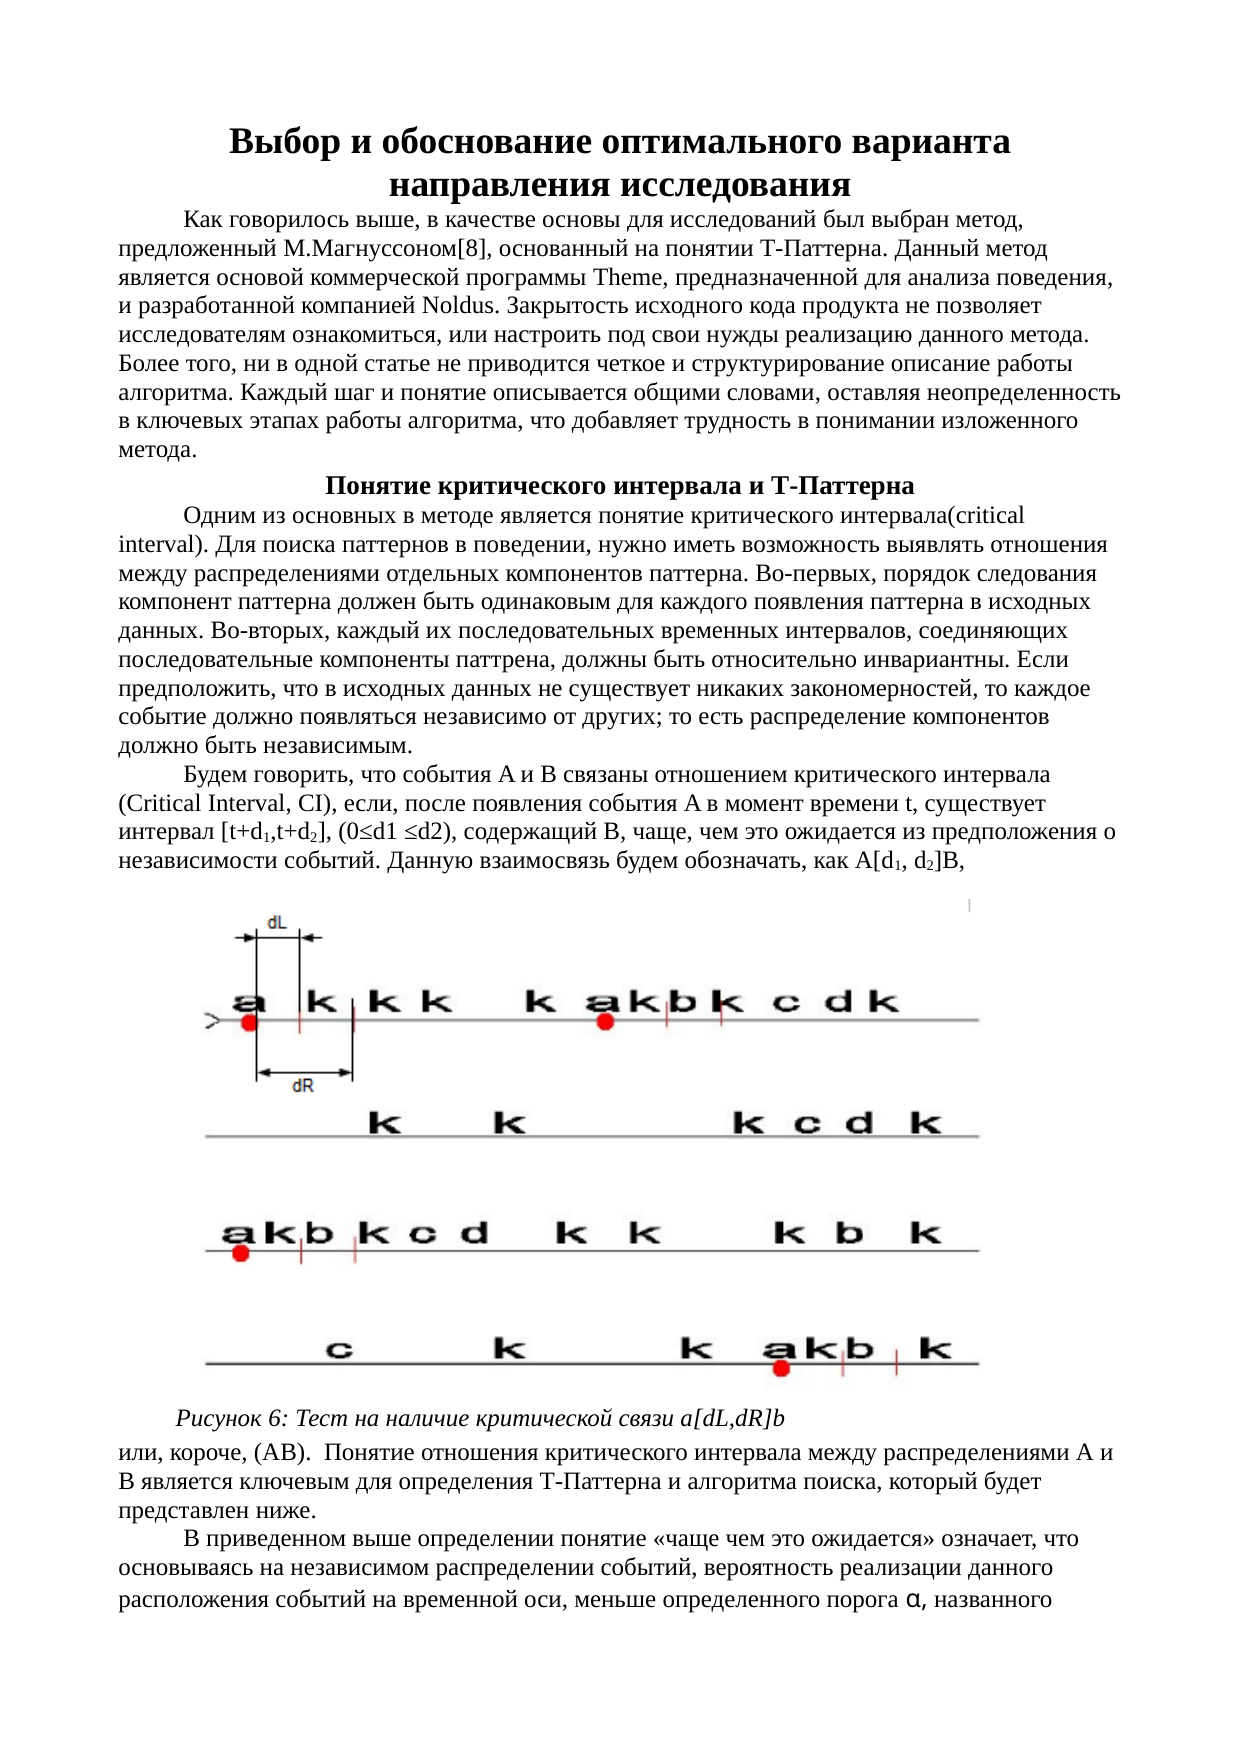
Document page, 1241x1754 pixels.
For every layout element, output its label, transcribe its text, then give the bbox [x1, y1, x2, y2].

text Как говорилось выше, в качестве основы для исследований был выбран метод, предложенный М.Магнуссоном[8], основанный на понятии Т-Паттерна. Данный метод является основой коммерческой программы Theme, предназначенной для анализа поведения, и разработанной компанией Noldus. Закрытость исходного кода продукта не позволяет исследователям ознакомиться, или настроить под свои нужды реализацию данного метода. Более того, ни в одной статье не приводится четкое и структурирование описание работы алгоритма. Каждый шаг и понятие описывается общими словами, оставляя неопределенность в ключевых этапах работы алгоритма, что добавляет трудность в понимании изложенного метода. [118, 204, 1122, 463]
text Понятие критического интервала и Т-Паттерна [118, 469, 1122, 500]
text Будем говорить, что события A и B связаны отношением критического интервала (Critical Interval, CI), если, после появления события A в момент времени t, существует интервал [t+d1,t+d2], (0≤d1 ≤d2), содержащий B, чаще, чем это ожидается из предположения о независимости событий. Данную взаимосвязь будем обозначать, как A[d1, d2]B, или, короче, (AB). Понятие отношения критического интервала между распределениями А и В является ключевым для определения Т-Паттерна и алгоритма поиска, который будет представлен ниже. [118, 759, 1122, 1523]
text Рисунок 6: Тест на наличие критической связи a[dL,dR]b [175, 1403, 996, 1432]
text Одним из основных в методе является понятие критического интервала(critical interval). Для поиска паттернов в поведении, нужно иметь возможность выявлять отношения между распределениями отдельных компонентов паттерна. Во-первых, порядок следования компонент паттерна должен быть одинаковым для каждого появления паттерна в исходных данных. Во-вторых, каждый их последовательных временных интервалов, соединяющих последовательные компоненты паттрена, должны быть относительно инвариантны. Если предположить, что в исходных данных не существует никаких закономерностей, то каждое событие должно появляться независимо от других; то есть распределение компонентов должно быть независимым. [118, 500, 1122, 759]
text В приведенном выше определении понятие «чаще чем это ожидается» означает, что основываясь на независимом распределении событий, вероятность реализации данного расположения событий на временной оси, меньше определенного порога α, названного [118, 1523, 1122, 1615]
text Выбор и обоснование оптимального варианта направления исследования [118, 118, 1122, 204]
